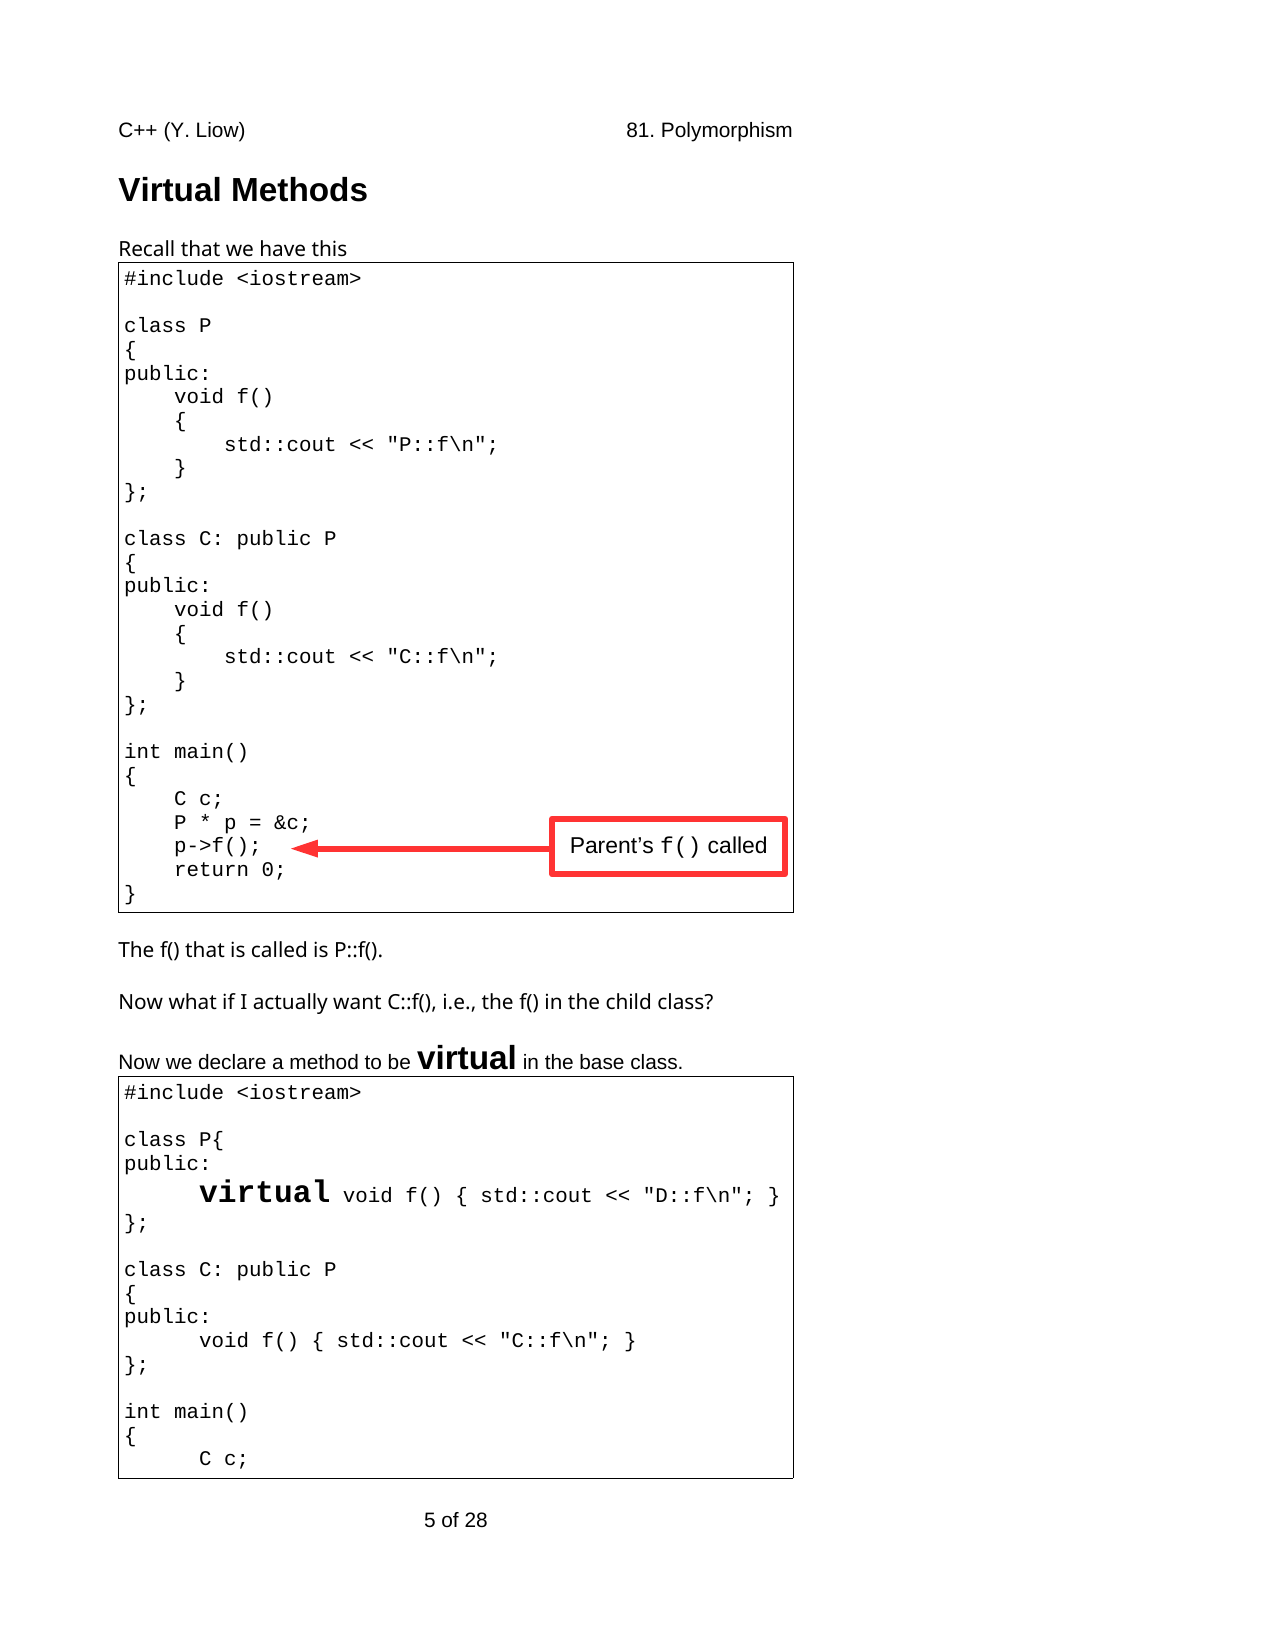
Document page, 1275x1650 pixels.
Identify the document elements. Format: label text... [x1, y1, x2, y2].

text Now we declare a method to be virtual in the base class. [118, 1039, 793, 1076]
text Virtual Methods [118, 171, 793, 208]
text Now what if I actually want C::f(), i.e., the f() in the child class? [118, 987, 793, 1016]
table_header #include <iostream> class P { public: void f() { std::cout << "P::f\n"; } }; class C: public P { public: void f() { std::cout << "C::f\n"; } }; int main() { C c; P * p = &c; p->f(); return 0; } [119, 263, 793, 912]
table_header #include <iostream> class P{ public: virtual void f() { std::cout << "D::f\n"; } }; class C: public P { public: void f() { std::cout << "C::f\n"; } }; int main() { C c; D * p = &c; p->f(); return 0; } [119, 1077, 793, 1478]
text Recall that we have this [118, 234, 793, 262]
text The f() that is called is P::f(). [118, 936, 793, 964]
